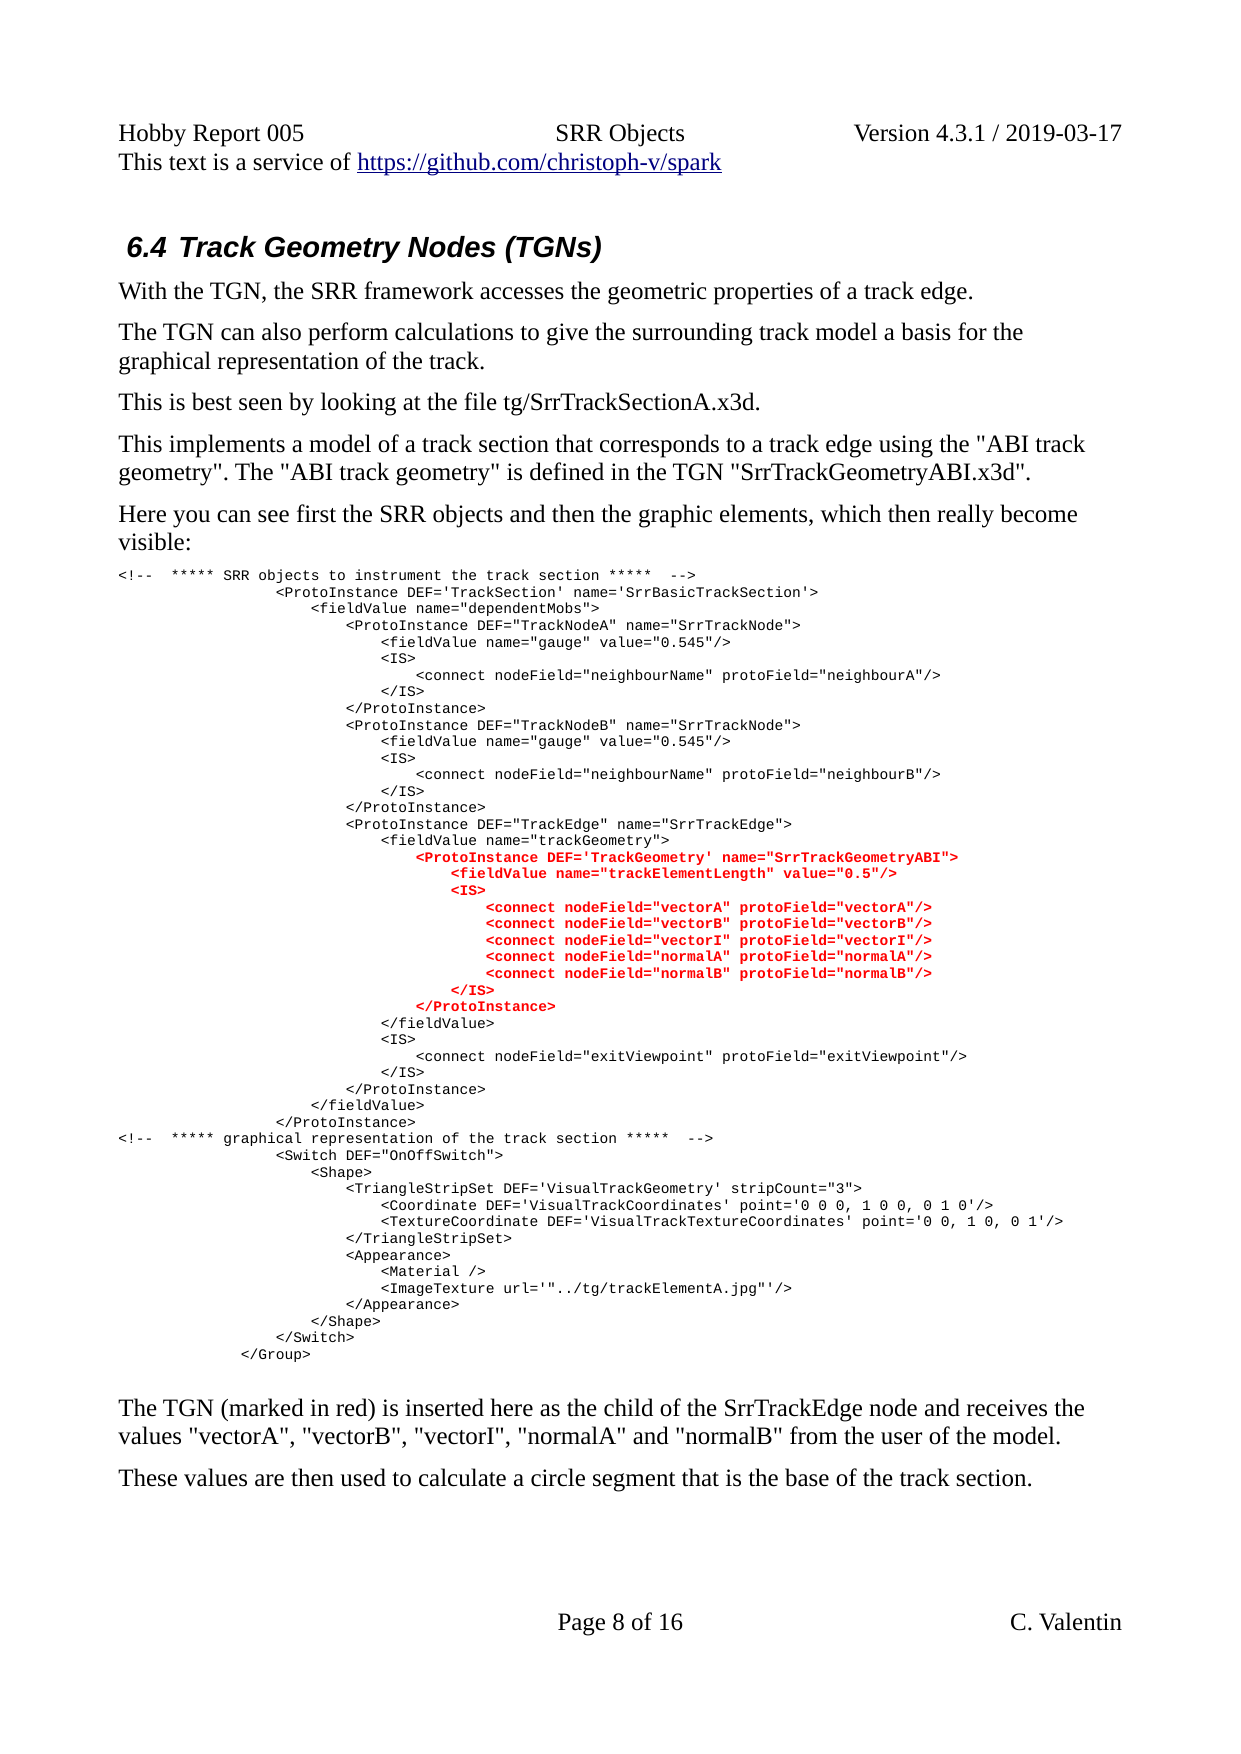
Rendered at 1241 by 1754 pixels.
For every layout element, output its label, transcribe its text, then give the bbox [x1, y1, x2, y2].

text <IS> [118, 651, 1122, 668]
text <ProtoInstance DEF="TrackNodeA" name="SrrTrackNode"> [118, 618, 1122, 635]
text </IS> [118, 684, 1122, 701]
text <fieldValue name="gauge" value="0.545"/> [118, 734, 1122, 751]
text <!-- ***** graphical representation of the track section ***** --> [118, 1132, 1122, 1148]
text </TriangleStripSet> [118, 1231, 1122, 1248]
text </Shape> [118, 1314, 1122, 1331]
text </fieldValue> [118, 1099, 1122, 1115]
text </ProtoInstance> [118, 999, 1122, 1016]
text <IS> [118, 751, 1122, 767]
text <fieldValue name="dependentMobs"> [118, 602, 1122, 618]
text </ProtoInstance> [118, 801, 1122, 817]
text <connect nodeField="vectorB" protoField="vectorB"/> [118, 916, 1122, 933]
text </ProtoInstance> [118, 701, 1122, 718]
text <!-- ***** SRR objects to instrument the track section ***** --> [118, 569, 1122, 585]
text </IS> [118, 983, 1122, 999]
text </Switch> [118, 1331, 1122, 1347]
text <connect nodeField="normalA" protoField="normalA"/> [118, 949, 1122, 966]
text <Shape> [118, 1165, 1122, 1181]
text </fieldValue> [118, 1016, 1122, 1032]
text <fieldValue name="trackElementLength" value="0.5"/> [118, 867, 1122, 883]
text <connect nodeField="neighbourName" protoField="neighbourA"/> [118, 668, 1122, 684]
text <TriangleStripSet DEF='VisualTrackGeometry' stripCount="3"> [118, 1181, 1122, 1198]
text The TGN (marked in red) is inserted here as the child of the SrrTrackEdge node and receives the values "vectorA", "vectorB", "vectorI", "normalA" and "normalB" from the user of the model. [118, 1393, 1122, 1450]
text <Appearance> [118, 1248, 1122, 1264]
text <ProtoInstance DEF='TrackSection' name='SrrBasicTrackSection'> [118, 585, 1122, 602]
text <connect nodeField="normalB" protoField="normalB"/> [118, 966, 1122, 983]
text Here you can see first the SRR objects and then the graphic elements, which then really become visible: [118, 499, 1122, 556]
text <TextureCoordinate DEF='VisualTrackTextureCoordinates' point='0 0, 1 0, 0 1'/> [118, 1214, 1122, 1231]
text <ProtoInstance DEF="TrackEdge" name="SrrTrackEdge"> [118, 817, 1122, 834]
text <fieldValue name="gauge" value="0.545"/> [118, 635, 1122, 651]
text <fieldValue name="trackGeometry"> [118, 834, 1122, 850]
text </Group> [118, 1347, 1122, 1364]
text With the TGN, the SRR framework accesses the geometric properties of a track edge. [118, 276, 1122, 305]
text <Switch DEF="OnOffSwitch"> [118, 1148, 1122, 1165]
text <connect nodeField="vectorI" protoField="vectorI"/> [118, 933, 1122, 949]
text <IS> [118, 883, 1122, 900]
text </IS> [118, 784, 1122, 801]
text </Appearance> [118, 1297, 1122, 1314]
text </ProtoInstance> [118, 1082, 1122, 1099]
text </IS> [118, 1066, 1122, 1082]
text These values are then used to calculate a circle segment that is the base of the track section. [118, 1463, 1122, 1491]
text </ProtoInstance> [118, 1115, 1122, 1132]
text <connect nodeField="neighbourName" protoField="neighbourB"/> [118, 767, 1122, 784]
text <connect nodeField="exitViewpoint" protoField="exitViewpoint"/> [118, 1049, 1122, 1066]
text <ProtoInstance DEF='TrackGeometry' name="SrrTrackGeometryABI"> [118, 850, 1122, 867]
text <Coordinate DEF='VisualTrackCoordinates' point='0 0 0, 1 0 0, 0 1 0'/> [118, 1198, 1122, 1214]
text This implements a model of a track section that corresponds to a track edge using the "ABI track geometry". The "ABI track geometry" is defined in the TGN "SrrTrackGeometryABI.x3d". [118, 429, 1122, 486]
text <ProtoInstance DEF="TrackNodeB" name="SrrTrackNode"> [118, 718, 1122, 734]
text This is best seen by looking at the file tg/SrrTrackSectionA.x3d. [118, 387, 1122, 416]
text The TGN can also perform calculations to give the surrounding track model a basis for the graphical representation of the track. [118, 317, 1122, 375]
text <Material /> [118, 1264, 1122, 1281]
text <IS> [118, 1032, 1122, 1049]
subtitle Track Geometry Nodes (TGNs) [118, 230, 1122, 264]
text <connect nodeField="vectorA" protoField="vectorA"/> [118, 900, 1122, 916]
text <ImageTexture url='"../tg/trackElementA.jpg"'/> [118, 1281, 1122, 1297]
